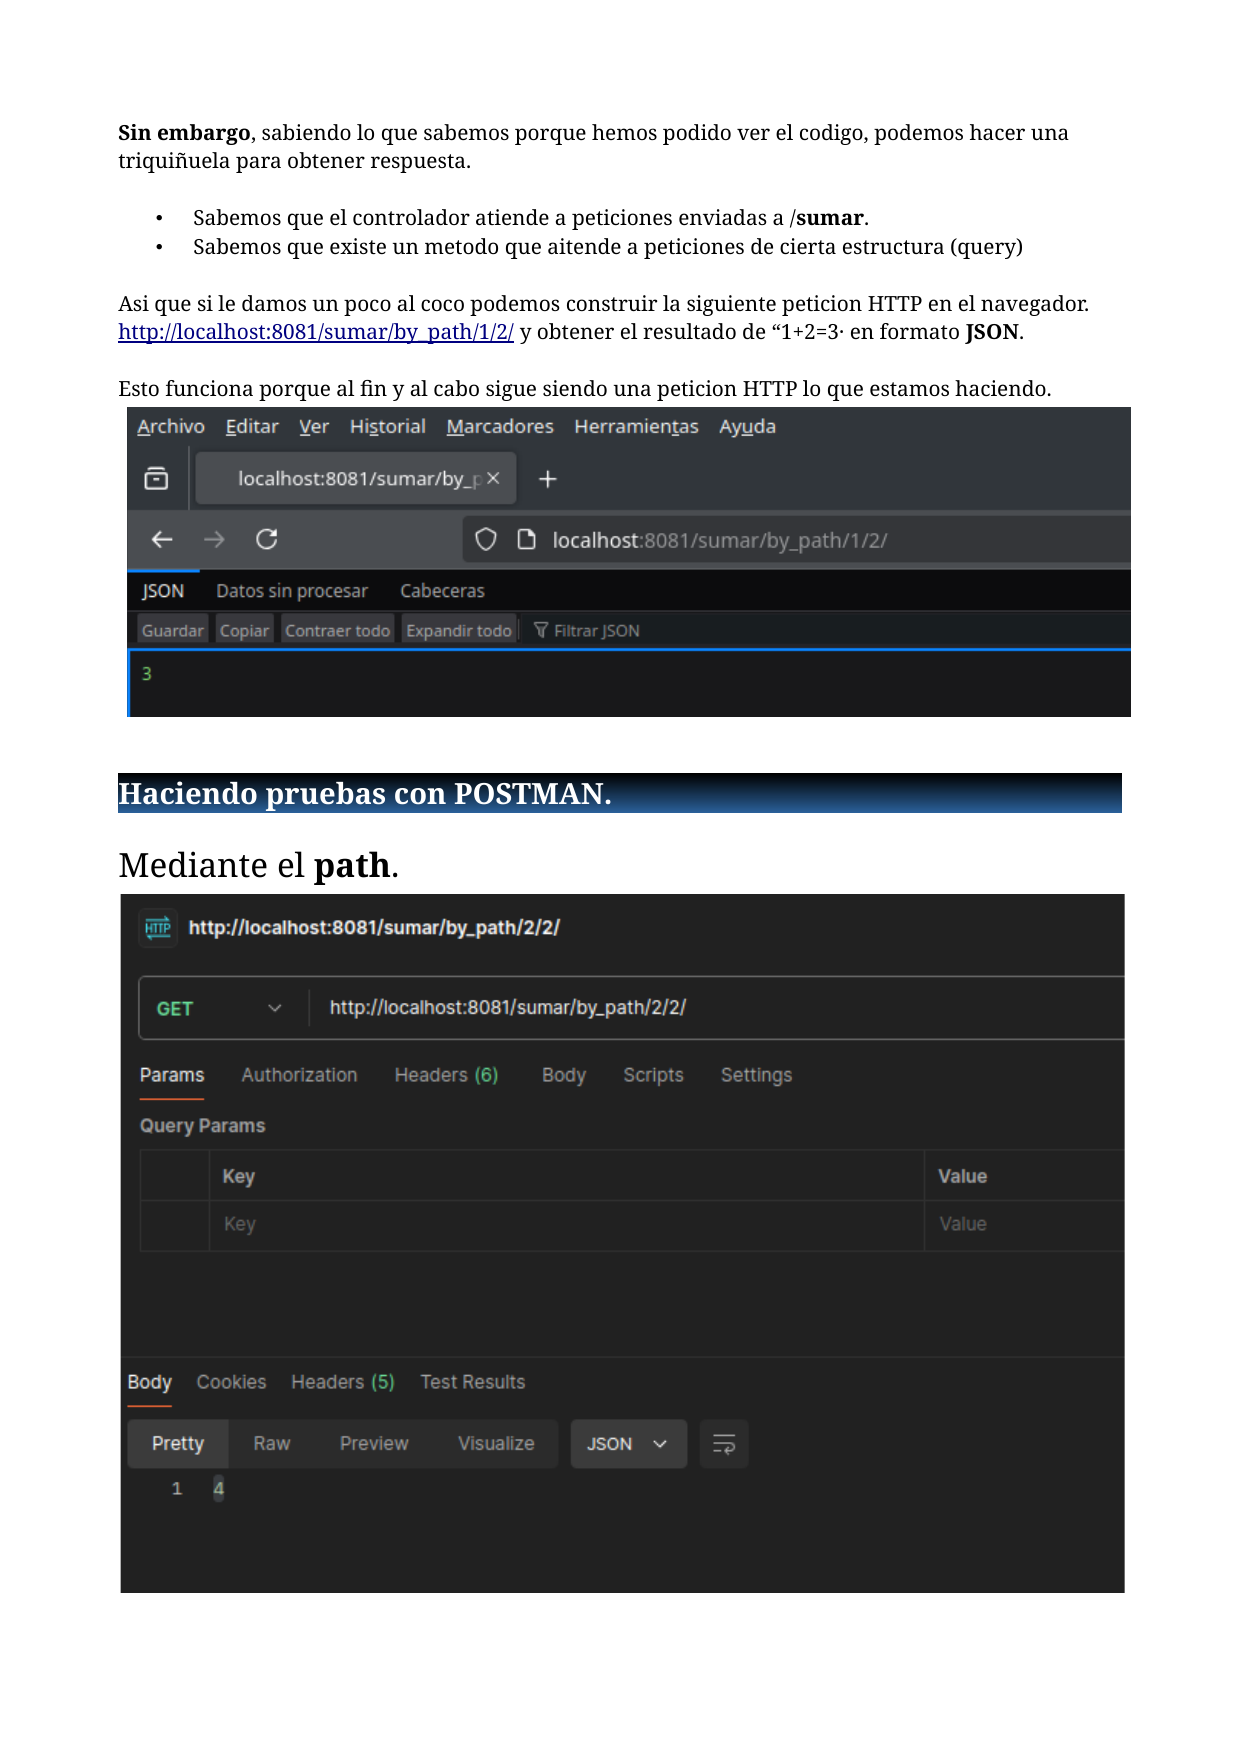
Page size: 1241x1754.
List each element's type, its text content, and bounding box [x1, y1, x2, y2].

list Sabemos que existe un metodo que aitende a peticiones de cierta estructura (query) [156, 232, 1122, 289]
list Sabemos que el controlador atiende a peticiones enviadas a /sumar. [156, 203, 1122, 232]
picture [120, 894, 1125, 1593]
text Esto funciona porque al fin y al cabo sigue siendo una peticion HTTP lo que estamos haciendo. [118, 374, 1122, 402]
picture [127, 407, 1131, 717]
text Mediante el path. [118, 841, 1122, 887]
text Haciendo pruebas con POSTMAN. [118, 773, 1122, 813]
text Asi que si le damos un poco al coco podemos construir la siguiente peticion HTTP en el navegador. http://localhost:8081/sumar/by_path/1/2/ y obtener el resultado de “1+2=3· en formato JSON. [118, 289, 1122, 346]
text Sin embargo, sabiendo lo que sabemos porque hemos podido ver el codigo, podemos hacer una triquiñuela para obtener respuesta. [118, 118, 1122, 203]
